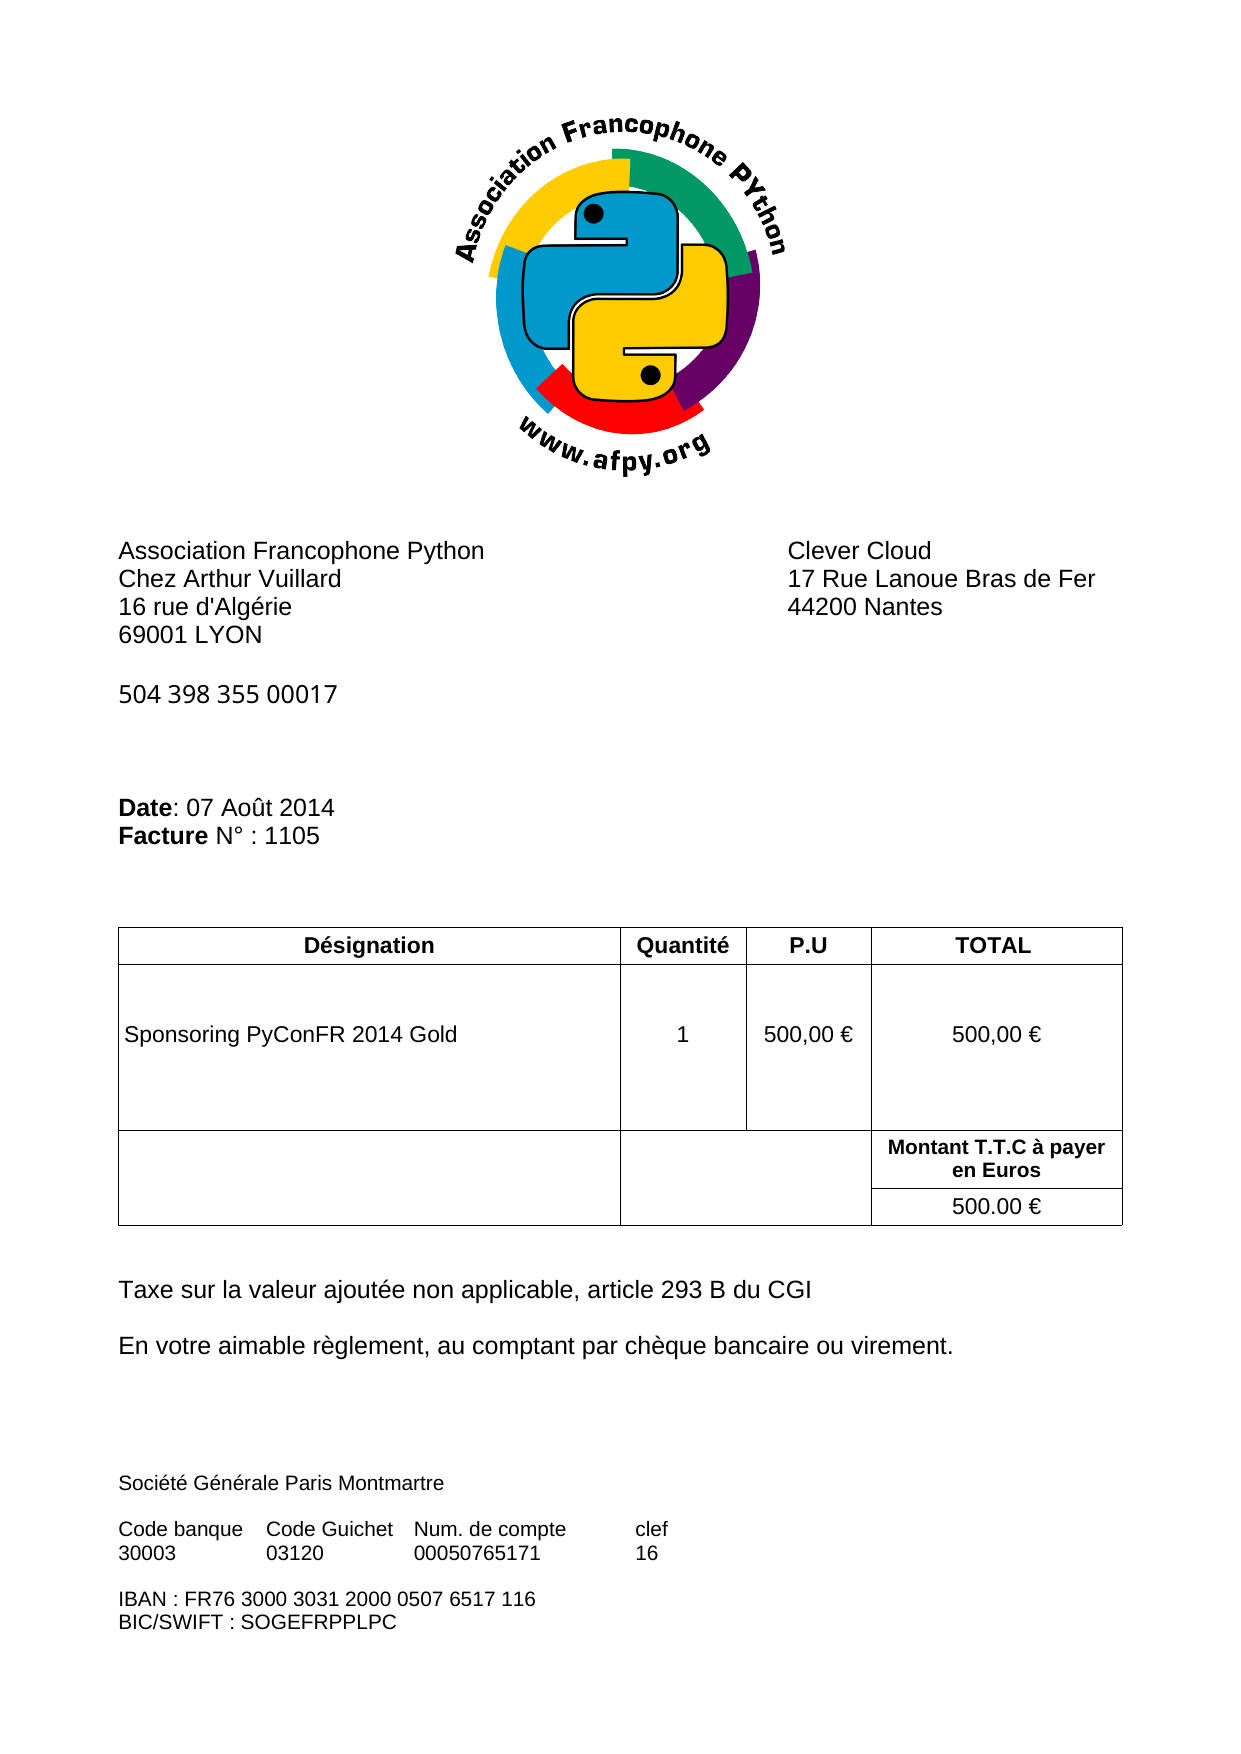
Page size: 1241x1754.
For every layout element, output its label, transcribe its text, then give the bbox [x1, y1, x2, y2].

text Société Générale Paris Montmartre [118, 1472, 1122, 1495]
table_header [119, 1131, 620, 1225]
picture [455, 118, 785, 477]
table_cell 1 [621, 965, 746, 1129]
table_header P.U [747, 928, 871, 964]
table_cell 500,00 € [872, 965, 1122, 1129]
table_header TOTAL [872, 928, 1122, 964]
table_header Clever Cloud 17 Rue Lanoue Bras de Fer 44200 Nantes [787, 537, 1122, 711]
table_cell 500,00 € [747, 965, 871, 1129]
table_header Désignation [119, 928, 620, 964]
table_header Association Francophone Python Chez Arthur Vuillard 16 rue d'Algérie 69001 LYON 504 398 355 00017 [118, 537, 535, 711]
table_cell 500.00 € [872, 1189, 1122, 1225]
text 30003 03120 00050765171 16 [118, 1541, 1122, 1564]
table_header [535, 537, 787, 711]
table_header Montant T.T.C à payer en Euros [872, 1131, 1122, 1188]
table_header [621, 1131, 871, 1225]
text En votre aimable règlement, au comptant par chèque bancaire ou virement. [118, 1332, 1122, 1360]
table_header Quantité [621, 928, 746, 964]
text Taxe sur la valeur ajoutée non applicable, article 293 B du CGI [118, 1276, 1122, 1304]
text BIC/SWIFT : SOGEFRPPLPC [118, 1611, 1122, 1634]
text Code banque Code Guichet Num. de compte clef [118, 1518, 1122, 1541]
text Facture N° : 1105 [118, 822, 1122, 850]
text IBAN : FR76 3000 3031 2000 0507 6517 116 [118, 1588, 1122, 1611]
table_cell Sponsoring PyConFR 2014 Gold [119, 965, 620, 1129]
text Date: 07 Août 2014 [118, 794, 1122, 822]
